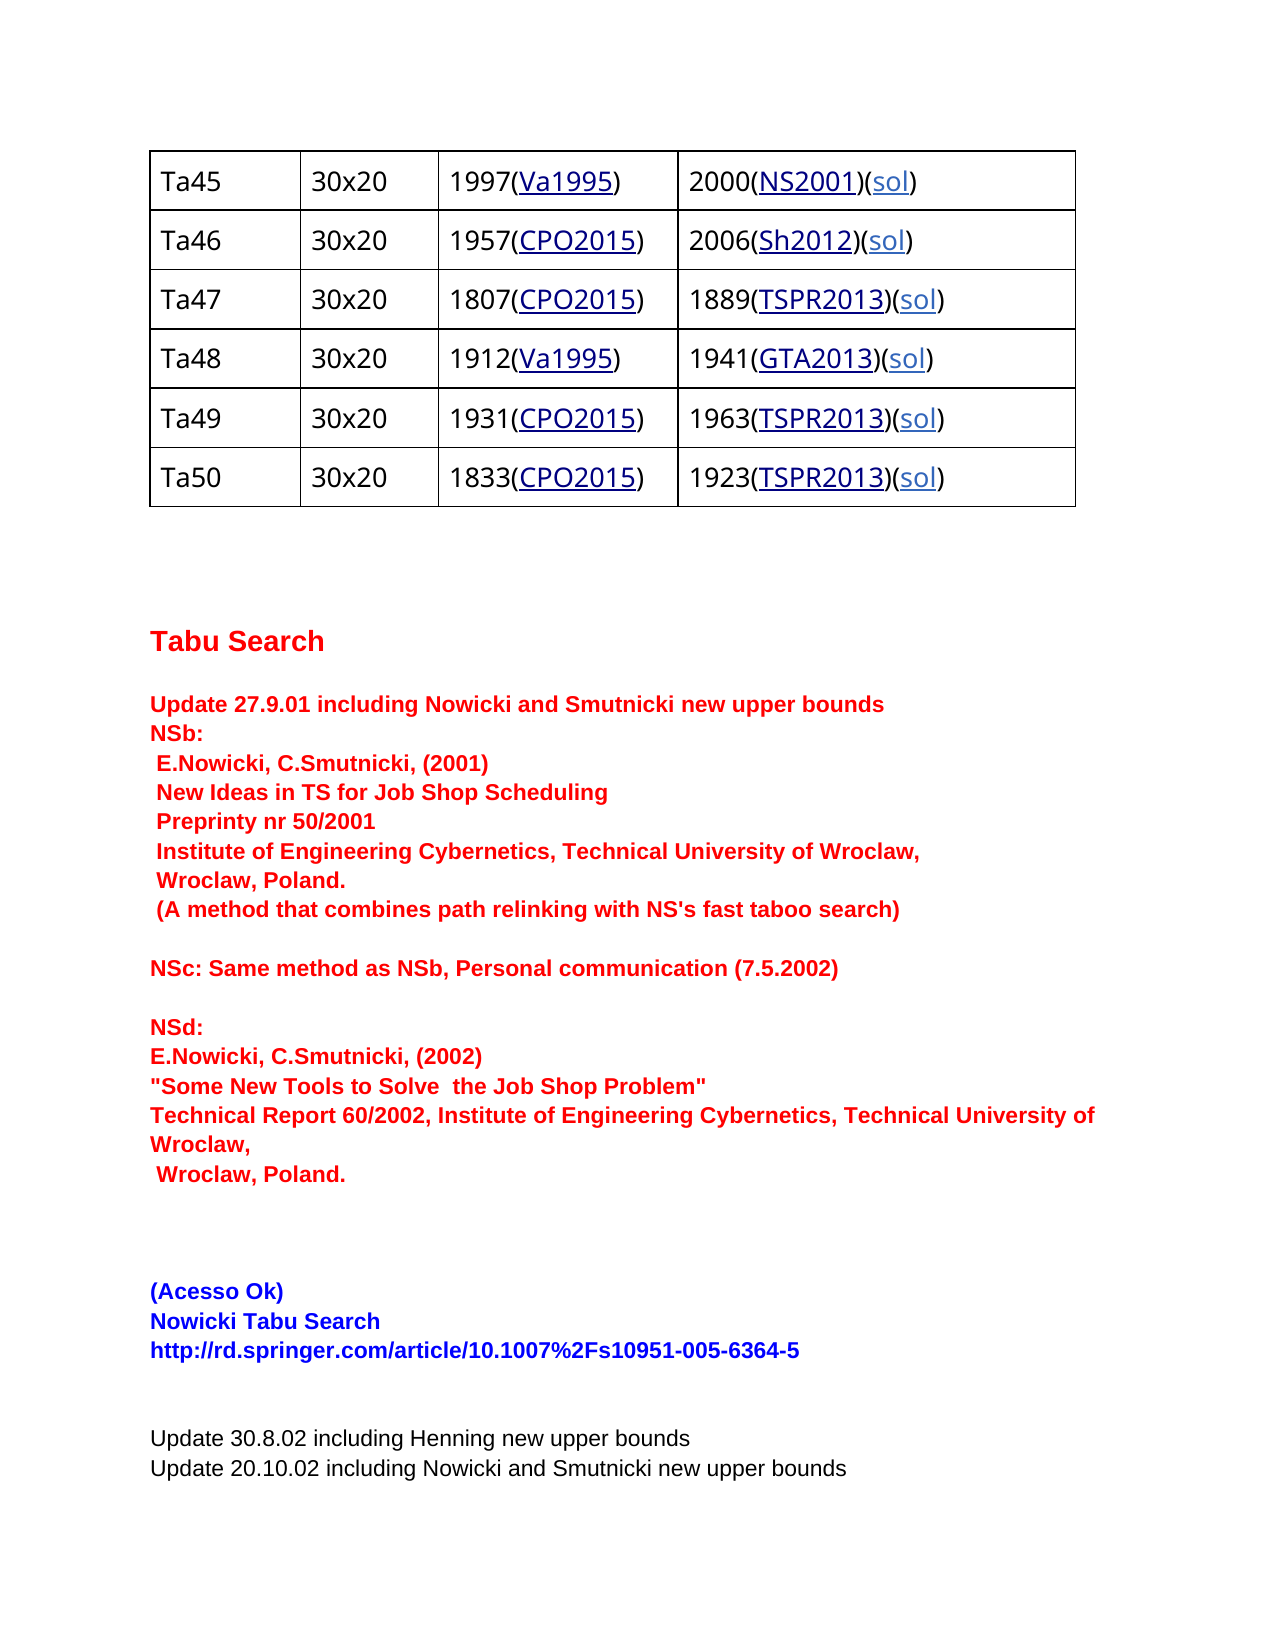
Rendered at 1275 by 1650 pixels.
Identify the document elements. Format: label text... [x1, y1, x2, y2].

table_cell 1997(Va1995) [439, 152, 677, 209]
text NSb: E.Nowicki, C.Smutnicki, (2001) New Ideas in TS for Job Shop Scheduling Preprinty nr 50/2001 Institute of Engineering Cybernetics, Technical University of Wroclaw, Wroclaw, Poland. (A method that combines path relinking with NS's fast taboo search) NSc: Same method as NSb, Personal communication (7.5.2002) NSd: E.Nowicki, C.Smutnicki, (2002) "Some New Tools to Solve the Job Shop Problem" Technical Report 60/2002, Institute of Engineering Cybernetics, Technical University of Wroclaw, Wroclaw, Poland. [150, 721, 1125, 1187]
table_cell 1889(TSPR2013)(sol) [679, 270, 1075, 328]
table_cell 1833(CPO2015) [439, 448, 677, 506]
text http://rd.springer.com/article/10.1007%2Fs10951-005-6364-5 [150, 1338, 1125, 1363]
text Update 30.8.02 including Henning new upper bounds Update 20.10.02 including Nowicki and Smutnicki new upper bounds [150, 1396, 1125, 1481]
table_cell 30x20 [301, 448, 438, 506]
table_cell 1957(CPO2015) [439, 211, 677, 268]
table_cell 30x20 [301, 330, 438, 387]
table_cell 1923(TSPR2013)(sol) [679, 448, 1075, 506]
text (Acesso Ok) [150, 1279, 1125, 1304]
table_cell 30x20 [301, 270, 438, 328]
table_cell Ta45 [151, 152, 300, 209]
table_cell 30x20 [301, 389, 438, 446]
table_cell 2000(NS2001)(sol) [679, 152, 1075, 209]
table_cell Ta47 [151, 270, 300, 328]
table_cell 2006(Sh2012)(sol) [679, 211, 1075, 268]
table_cell 30x20 [301, 211, 438, 268]
text Nowicki Tabu Search [150, 1308, 1125, 1334]
table_cell 1941(GTA2013)(sol) [679, 330, 1075, 387]
table_cell Ta48 [151, 330, 300, 387]
table_cell 1807(CPO2015) [439, 270, 677, 328]
table_cell 30x20 [301, 152, 438, 209]
text Tabu Search [150, 625, 1125, 657]
table_cell 1912(Va1995) [439, 330, 677, 387]
table_cell Ta46 [151, 211, 300, 268]
table_cell 1963(TSPR2013)(sol) [679, 389, 1075, 446]
table_cell Ta49 [151, 389, 300, 446]
table_cell Ta50 [151, 448, 300, 506]
table_cell 1931(CPO2015) [439, 389, 677, 446]
text Update 27.9.01 including Nowicki and Smutnicki new upper bounds [150, 691, 1125, 717]
